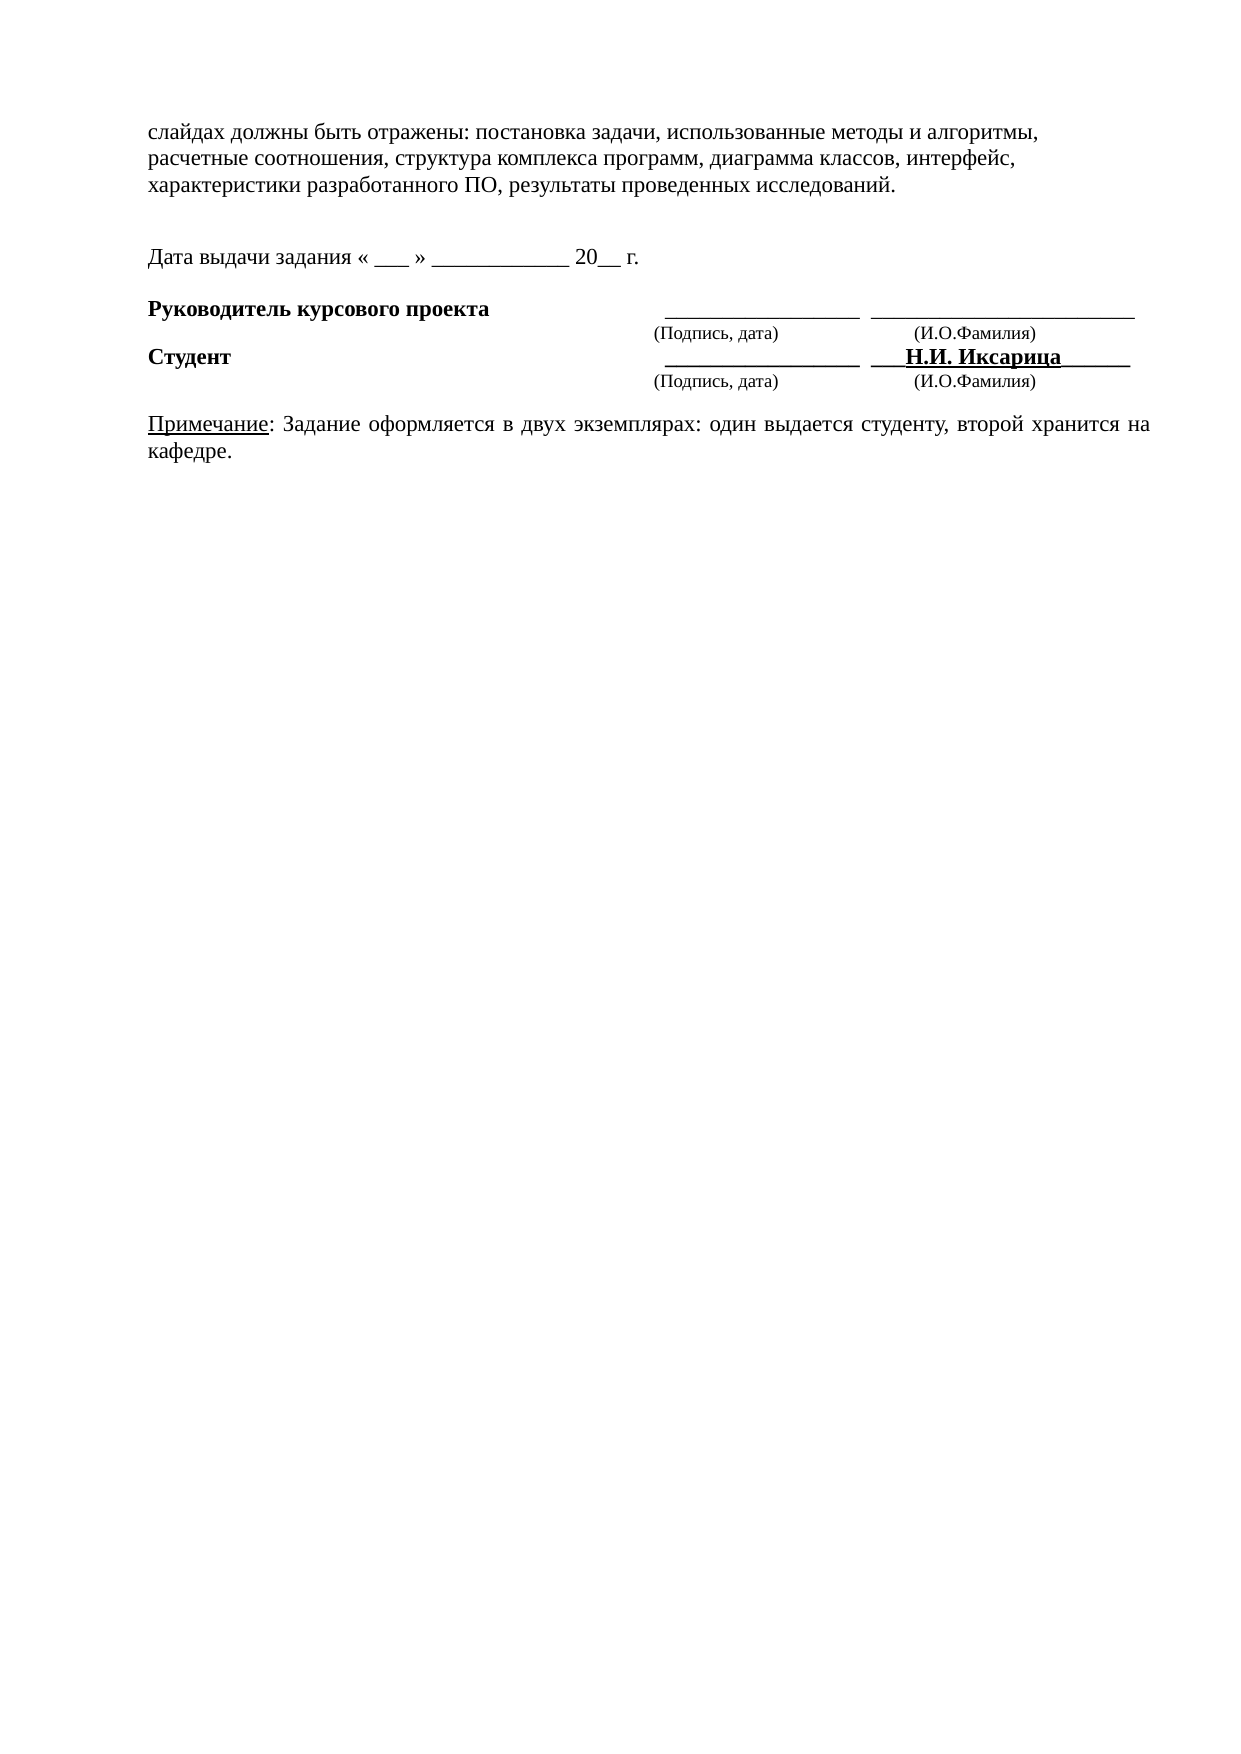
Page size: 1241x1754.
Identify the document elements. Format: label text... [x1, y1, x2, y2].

text расчетные соотношения, структура комплекса программ, диаграмма классов, интерфейс, характеристики разработанного ПО, результаты проведенных исследований. [148, 144, 1152, 197]
text слайдах должны быть отражены: постановка задачи, использованные методы и алгоритмы, [148, 118, 1152, 144]
text Дата выдачи задания « ___ » ____________ 20__ г. [148, 243, 1152, 269]
text Студент _________________ ___Н.И. Иксарица______ [148, 343, 1152, 370]
text (Подпись, дата) (И.О.Фамилия) [148, 370, 1093, 391]
text Примечание: Задание оформляется в двух экземплярах: один выдается студенту, второй хранится на кафедре. [148, 410, 1152, 463]
text Руководитель курсового проекта _________________ _______________________ [148, 295, 1152, 322]
text (Подпись, дата) (И.О.Фамилия) [148, 322, 1093, 343]
